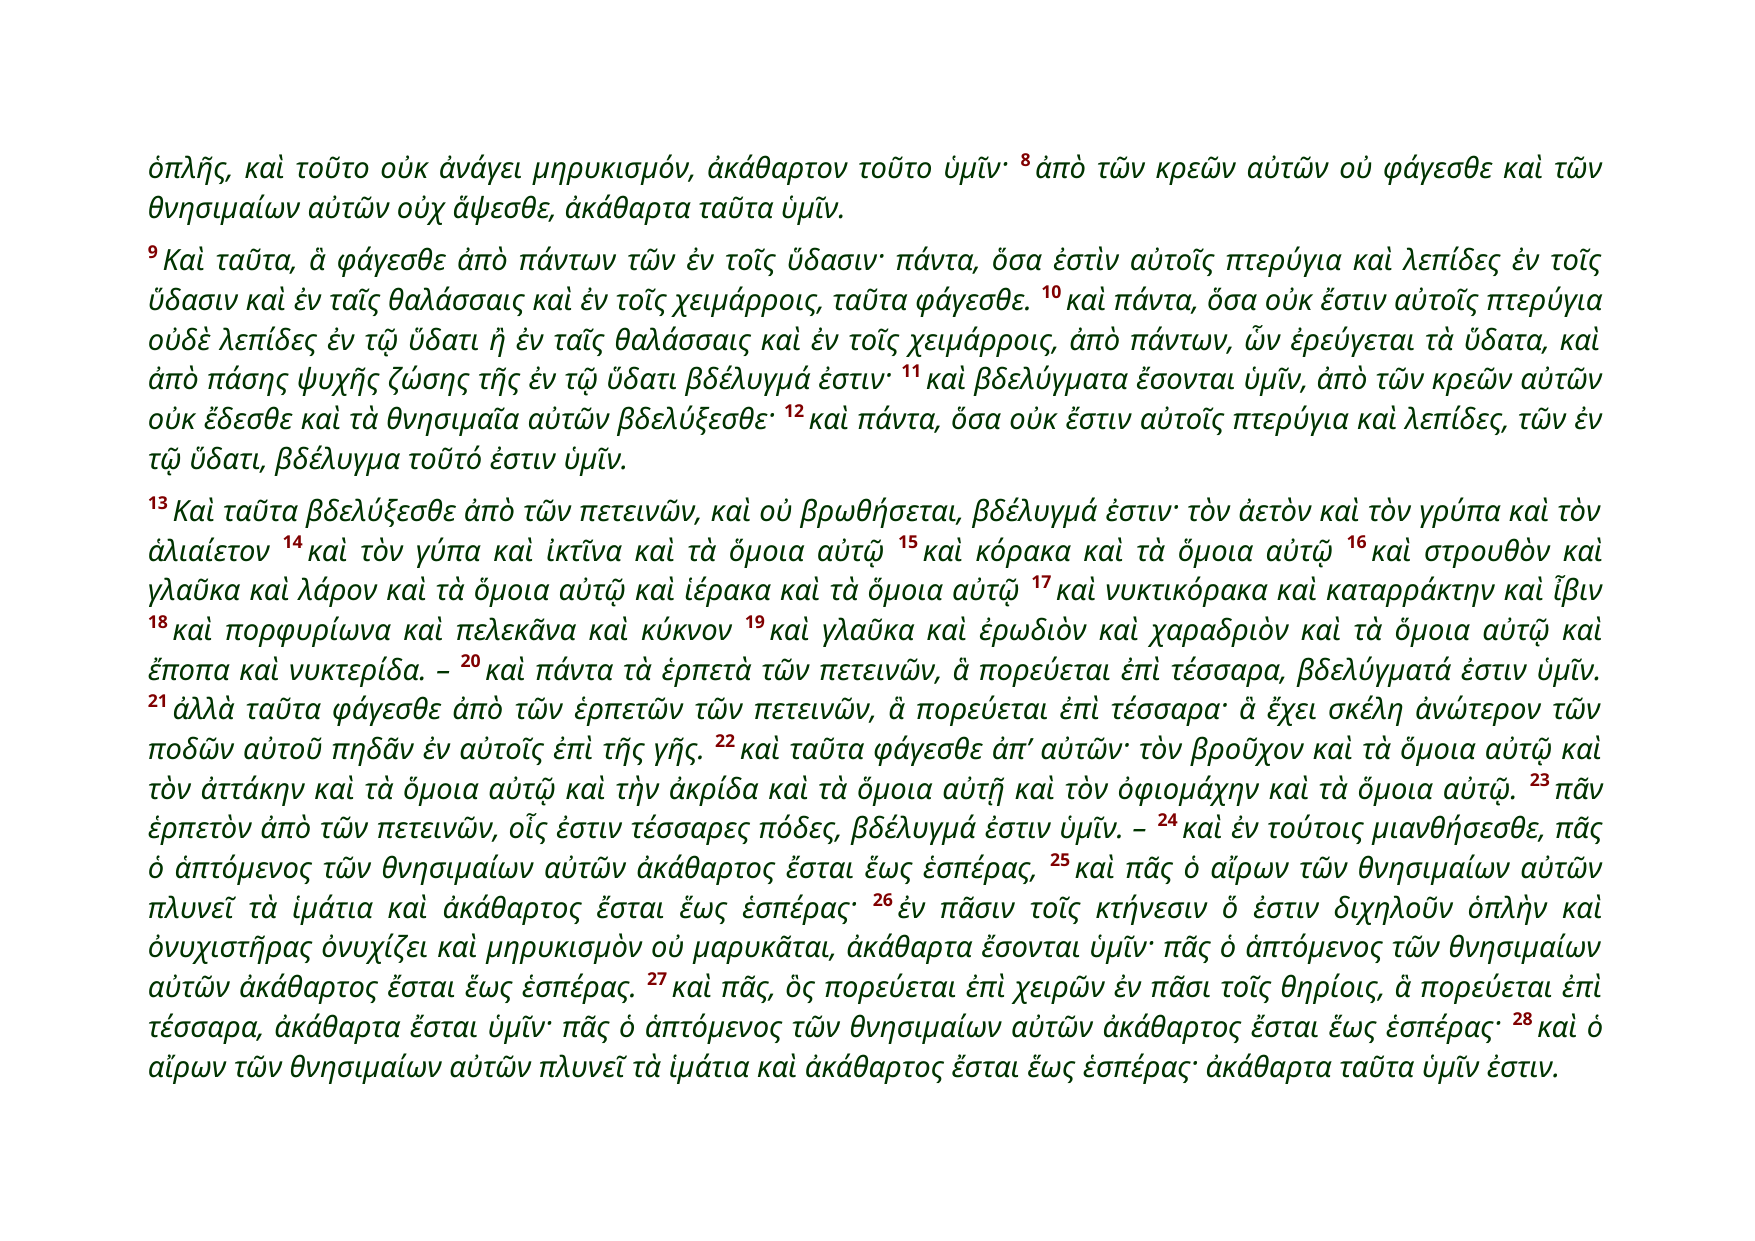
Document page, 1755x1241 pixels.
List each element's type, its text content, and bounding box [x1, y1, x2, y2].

text 13 Καὶ ταῦτα βδελύξεσθε ἀπὸ τῶν πετεινῶν, καὶ οὐ βρωθήσεται, βδέλυγμά ἐστιν· τὸν ἀετὸν καὶ τὸν γρύπα καὶ τὸν ἁλιαίετον 14 καὶ τὸν γύπα καὶ ἰκτῖνα καὶ τὰ ὅμοια αὐτῷ 15 καὶ κόρακα καὶ τὰ ὅμοια αὐτῷ 16 καὶ στρουθὸν καὶ γλαῦκα καὶ λάρον καὶ τὰ ὅμοια αὐτῷ καὶ ἱέρακα καὶ τὰ ὅμοια αὐτῷ 17 καὶ νυκτικόρακα καὶ καταρράκτην καὶ ἶβιν 18 καὶ πορφυρίωνα καὶ πελεκᾶνα καὶ κύκνον 19 καὶ γλαῦκα καὶ ἐρωδιὸν καὶ χαραδριὸν καὶ τὰ ὅμοια αὐτῷ καὶ ἔποπα καὶ νυκτερίδα. – 20 καὶ πάντα τὰ ἑρπετὰ τῶν πετεινῶν, ἃ πορεύεται ἐπὶ τέσσαρα, βδελύγματά ἐστιν ὑμῖν. 21 ἀλλὰ ταῦτα φάγεσθε ἀπὸ τῶν ἑρπετῶν τῶν πετεινῶν, ἃ πορεύεται ἐπὶ τέσσαρα· ἃ ἔχει σκέλη ἀνώτερον τῶν ποδῶν αὐτοῦ πηδᾶν ἐν αὐτοῖς ἐπὶ τῆς γῆς. 22 καὶ ταῦτα φάγεσθε ἀπ’ αὐτῶν· τὸν βροῦχον καὶ τὰ ὅμοια αὐτῷ καὶ τὸν ἀττάκην καὶ τὰ ὅμοια αὐτῷ καὶ τὴν ἀκρίδα καὶ τὰ ὅμοια αὐτῇ καὶ τὸν ὀφιομάχην καὶ τὰ ὅμοια αὐτῷ. 23 πᾶν ἑρπετὸν ἀπὸ τῶν πετεινῶν, οἷς ἐστιν τέσσαρες πόδες, βδέλυγμά ἐστιν ὑμῖν. – 24 καὶ ἐν τούτοις μιανθήσεσθε, πᾶς ὁ ἁπτόμενος τῶν θνησιμαίων αὐτῶν ἀκάθαρτος ἔσται ἕως ἑσπέρας, 25 καὶ πᾶς ὁ αἴρων τῶν θνησιμαίων αὐτῶν πλυνεῖ τὰ ἱμάτια καὶ ἀκάθαρτος ἔσται ἕως ἑσπέρας· 26 ἐν πᾶσιν τοῖς κτήνεσιν ὅ ἐστιν διχηλοῦν ὁπλὴν καὶ ὀνυχιστῆρας ὀνυχίζει καὶ μηρυκισμὸν οὐ μαρυκᾶται, ἀκάθαρτα ἔσονται ὑμῖν· πᾶς ὁ ἁπτόμενος τῶν θνησιμαίων αὐτῶν ἀκάθαρτος ἔσται ἕως ἑσπέρας. 27 καὶ πᾶς, ὃς πορεύεται ἐπὶ χειρῶν ἐν πᾶσι τοῖς θηρίοις, ἃ πορεύεται ἐπὶ τέσσαρα, ἀκάθαρτα ἔσται ὑμῖν· πᾶς ὁ ἁπτόμενος τῶν θνησιμαίων αὐτῶν ἀκάθαρτος ἔσται ἕως ἑσπέρας· 28 καὶ ὁ αἴρων τῶν θνησιμαίων αὐτῶν πλυνεῖ τὰ ἱμάτια καὶ ἀκάθαρτος ἔσται ἕως ἑσπέρας· ἀκάθαρτα ταῦτα ὑμῖν ἐστιν. [148, 490, 1606, 1086]
text ὁπλῆς, καὶ τοῦτο οὐκ ἀνάγει μηρυκισμόν, ἀκάθαρτον τοῦτο ὑμῖν· 8 ἀπὸ τῶν κρεῶν αὐτῶν οὐ φάγεσθε καὶ τῶν θνησιμαίων αὐτῶν οὐχ ἅψεσθε, ἀκάθαρτα ταῦτα ὑμῖν. [148, 148, 1606, 227]
text 9 Καὶ ταῦτα, ἃ φάγεσθε ἀπὸ πάντων τῶν ἐν τοῖς ὕδασιν· πάντα, ὅσα ἐστὶν αὐτοῖς πτερύγια καὶ λεπίδες ἐν τοῖς ὕδασιν καὶ ἐν ταῖς θαλάσσαις καὶ ἐν τοῖς χειμάρροις, ταῦτα φάγεσθε. 10 καὶ πάντα, ὅσα οὐκ ἔστιν αὐτοῖς πτερύγια οὐδὲ λεπίδες ἐν τῷ ὕδατι ἢ ἐν ταῖς θαλάσσαις καὶ ἐν τοῖς χειμάρροις, ἀπὸ πάντων, ὧν ἐρεύγεται τὰ ὕδατα, καὶ ἀπὸ πάσης ψυχῆς ζώσης τῆς ἐν τῷ ὕδατι βδέλυγμά ἐστιν· 11 καὶ βδελύγματα ἔσονται ὑμῖν, ἀπὸ τῶν κρεῶν αὐτῶν οὐκ ἔδεσθε καὶ τὰ θνησιμαῖα αὐτῶν βδελύξεσθε· 12 καὶ πάντα, ὅσα οὐκ ἔστιν αὐτοῖς πτερύγια καὶ λεπίδες, τῶν ἐν τῷ ὕδατι, βδέλυγμα τοῦτό ἐστιν ὑμῖν. [148, 239, 1606, 478]
